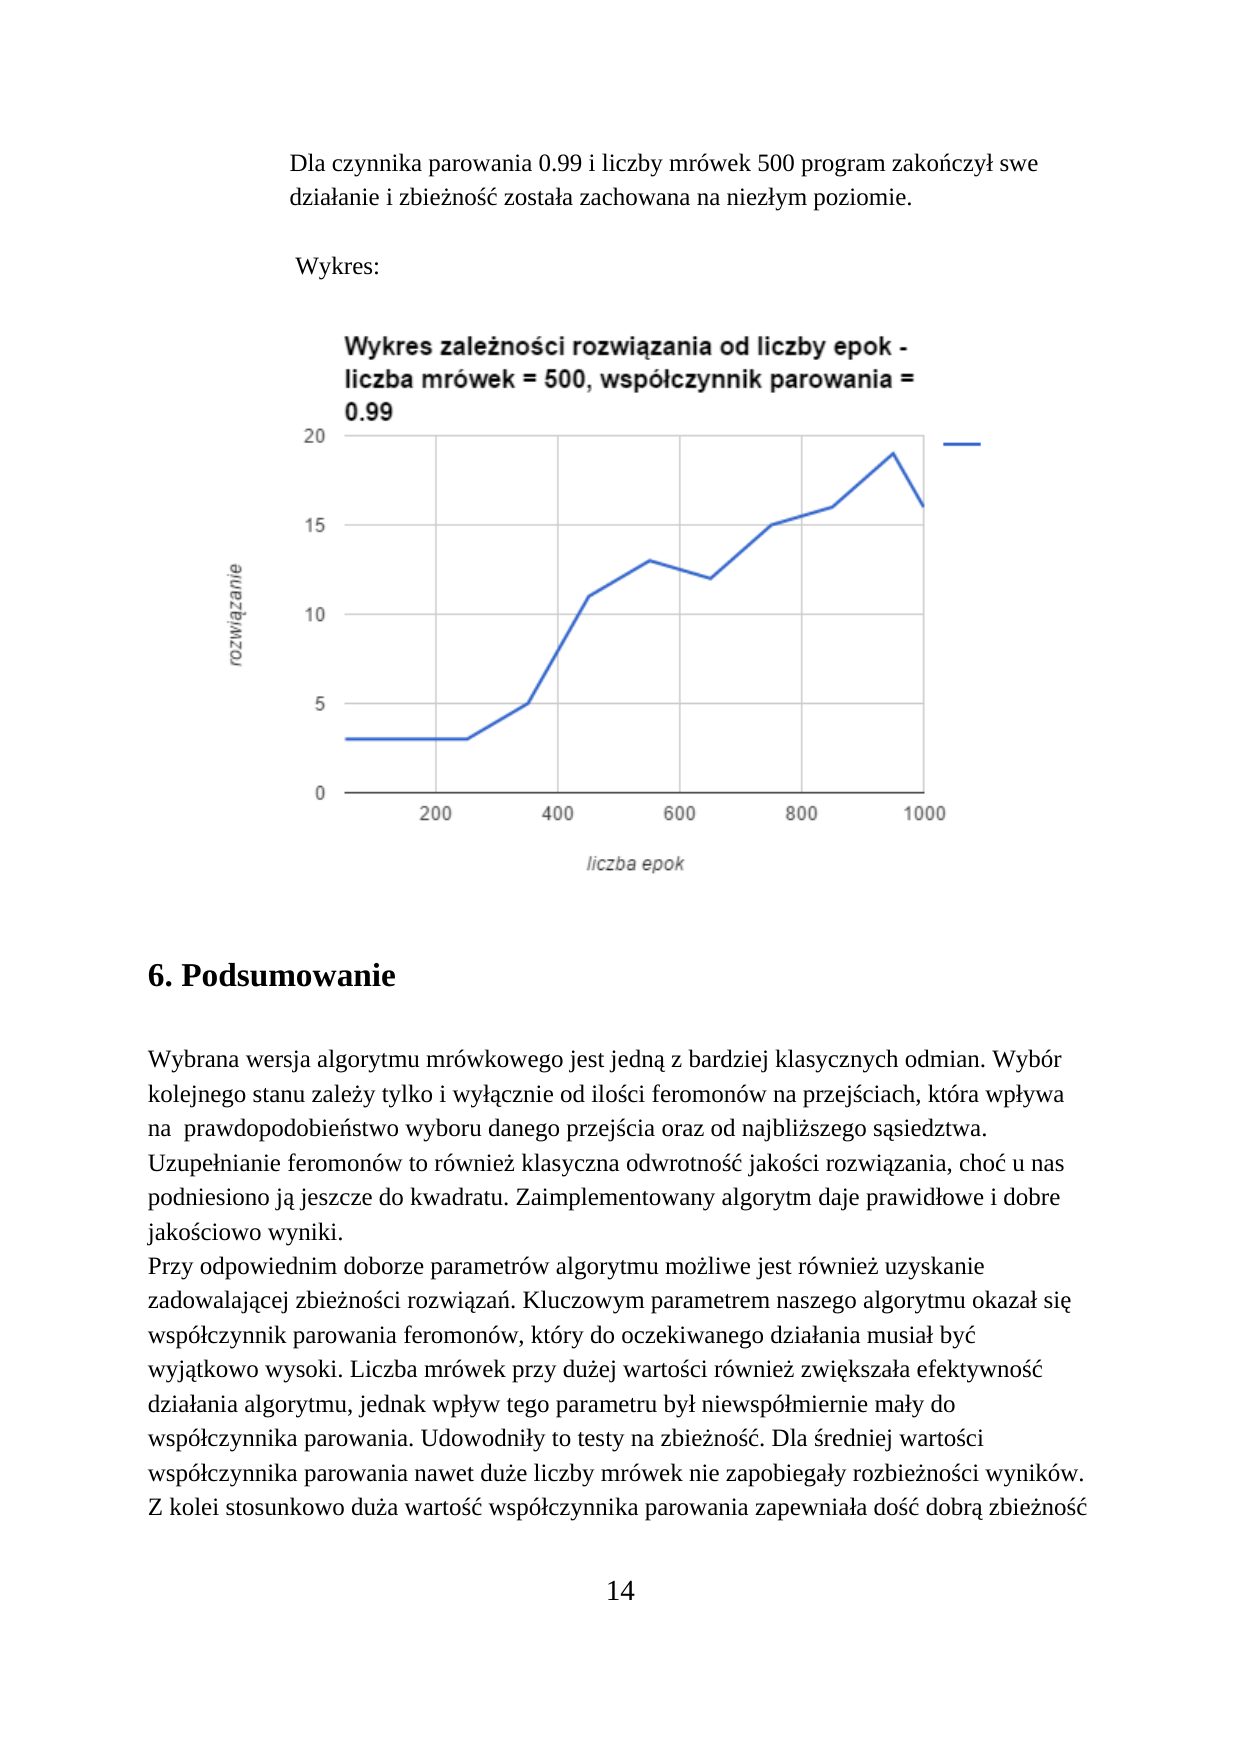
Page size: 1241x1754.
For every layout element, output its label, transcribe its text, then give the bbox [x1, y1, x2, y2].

picture [165, 324, 1103, 905]
text Wykres: [148, 251, 1093, 280]
text Dla czynnika parowania 0.99 i liczby mrówek 500 program zakończył swe działanie i zbieżność została zachowana na niezłym poziomie. [289, 148, 1093, 211]
text Wybrana wersja algorytmu mrówkowego jest jedną z bardziej klasycznych odmian. Wybór kolejnego stanu zależy tylko i wyłącznie od ilości feromonów na przejściach, która wpływa na prawdopodobieństwo wyboru danego przejścia oraz od najbliższego sąsiedztwa. Uzupełnianie feromonów to również klasyczna odwrotność jakości rozwiązania, choć u nas podniesiono ją jeszcze do kwadratu. Zaimplementowany algorytm daje prawidłowe i dobre jakościowo wyniki. [148, 1044, 1093, 1245]
text Przy odpowiednim doborze parametrów algorytmu możliwe jest również uzyskanie zadowalającej zbieżności rozwiązań. Kluczowym parametrem naszego algorytmu okazał się współczynnik parowania feromonów, który do oczekiwanego działania musiał być wyjątkowo wysoki. Liczba mrówek przy dużej wartości również zwiększała efektywność działania algorytmu, jednak wpływ tego parametru był niewspółmiernie mały do współczynnika parowania. Udowodniły to testy na zbieżność. Dla średniej wartości współczynnika parowania nawet duże liczby mrówek nie zapobiegały rozbieżności wyników. Z kolei stosunkowo duża wartość współczynnika parowania zapewniała dość dobrą zbieżność [148, 1251, 1093, 1521]
subtitle 6. Podsumowanie [148, 955, 1093, 993]
